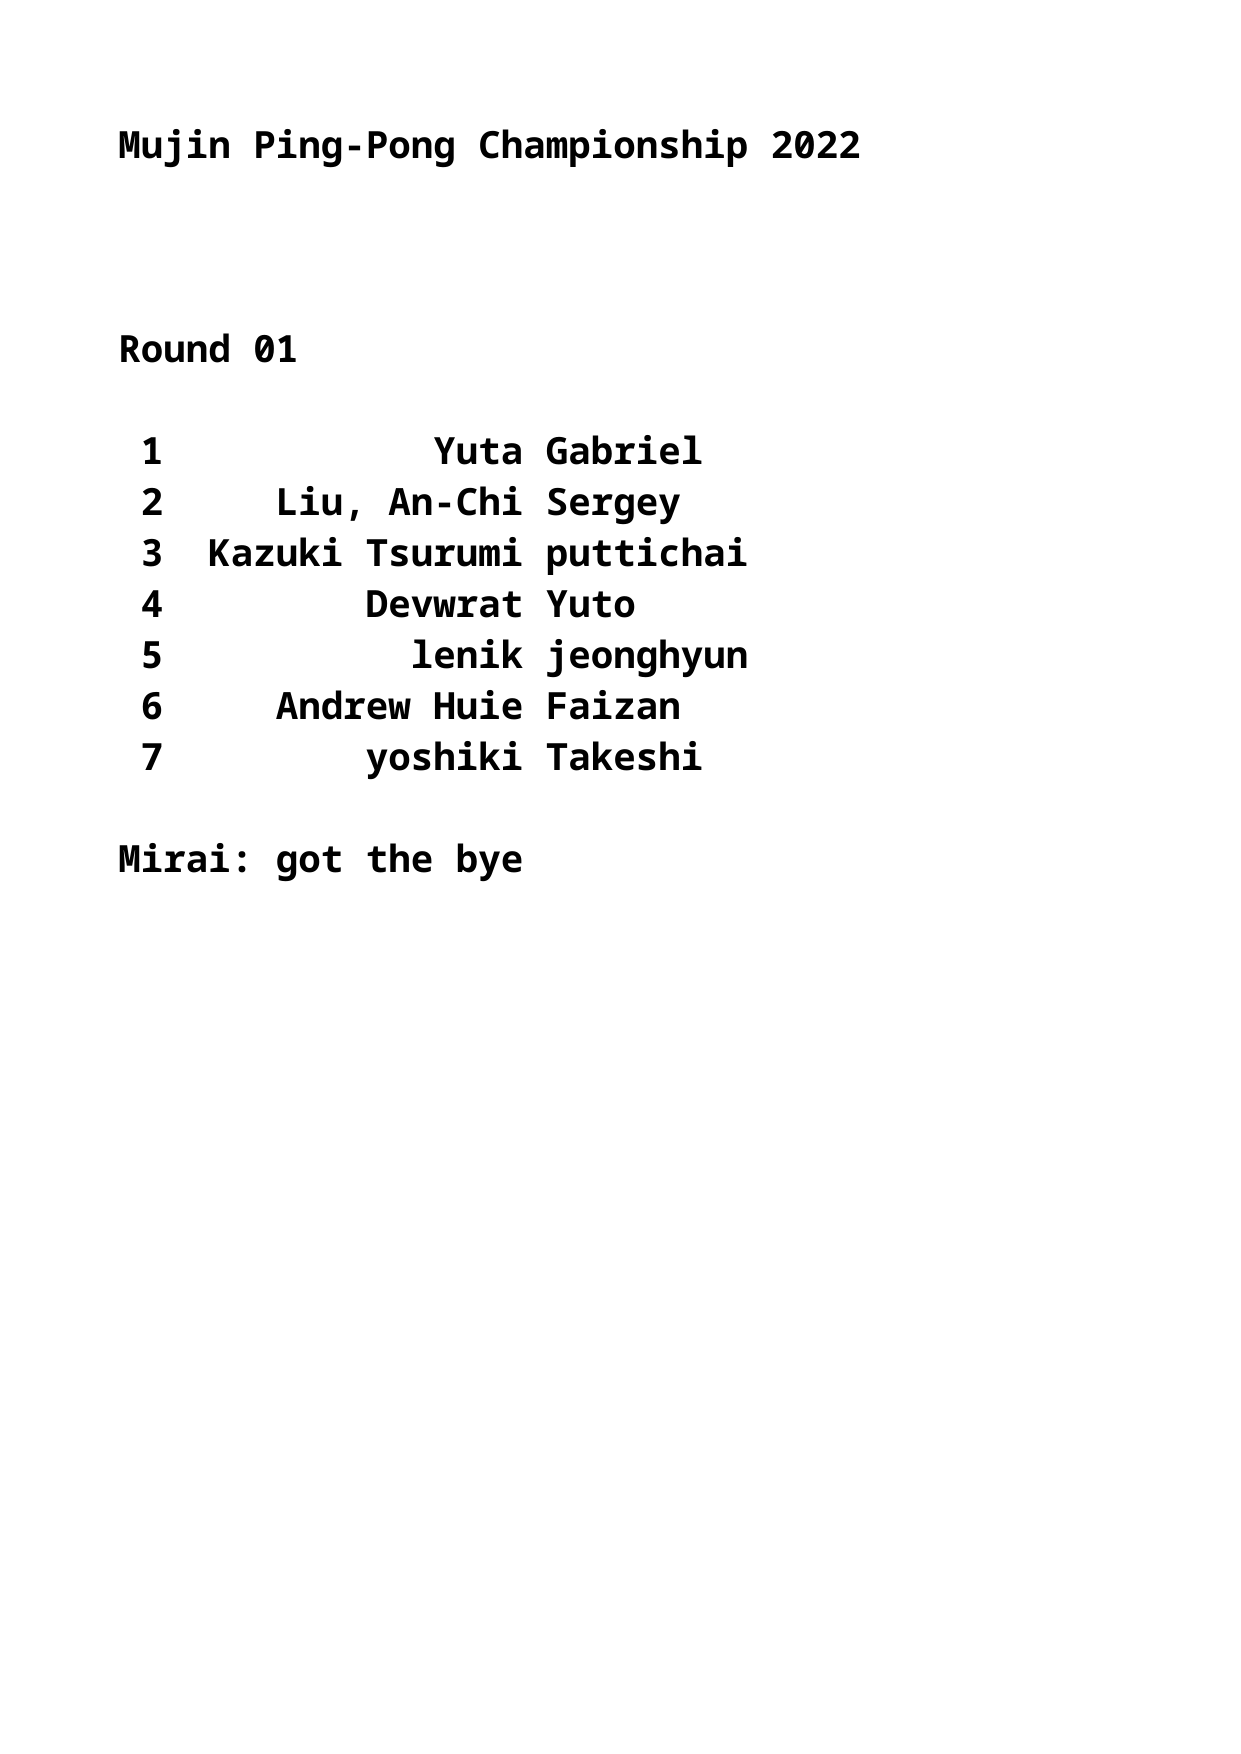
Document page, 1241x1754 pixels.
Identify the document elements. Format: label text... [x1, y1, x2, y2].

text 2 Liu, An-Chi Sergey [118, 475, 1122, 526]
text 1 Yuta Gabriel [118, 424, 1122, 475]
text 7 yoshiki Takeshi [118, 731, 1122, 782]
text 4 Devwrat Yuto [118, 577, 1122, 628]
text Round 01 [118, 322, 1122, 373]
text Mujin Ping-Pong Championship 2022 [118, 118, 1122, 169]
text 6 Andrew Huie Faizan [118, 679, 1122, 731]
text 5 lenik jeonghyun [118, 628, 1122, 679]
text 3 Kazuki Tsurumi puttichai [118, 526, 1122, 577]
text Mirai: got the bye [118, 833, 1122, 884]
